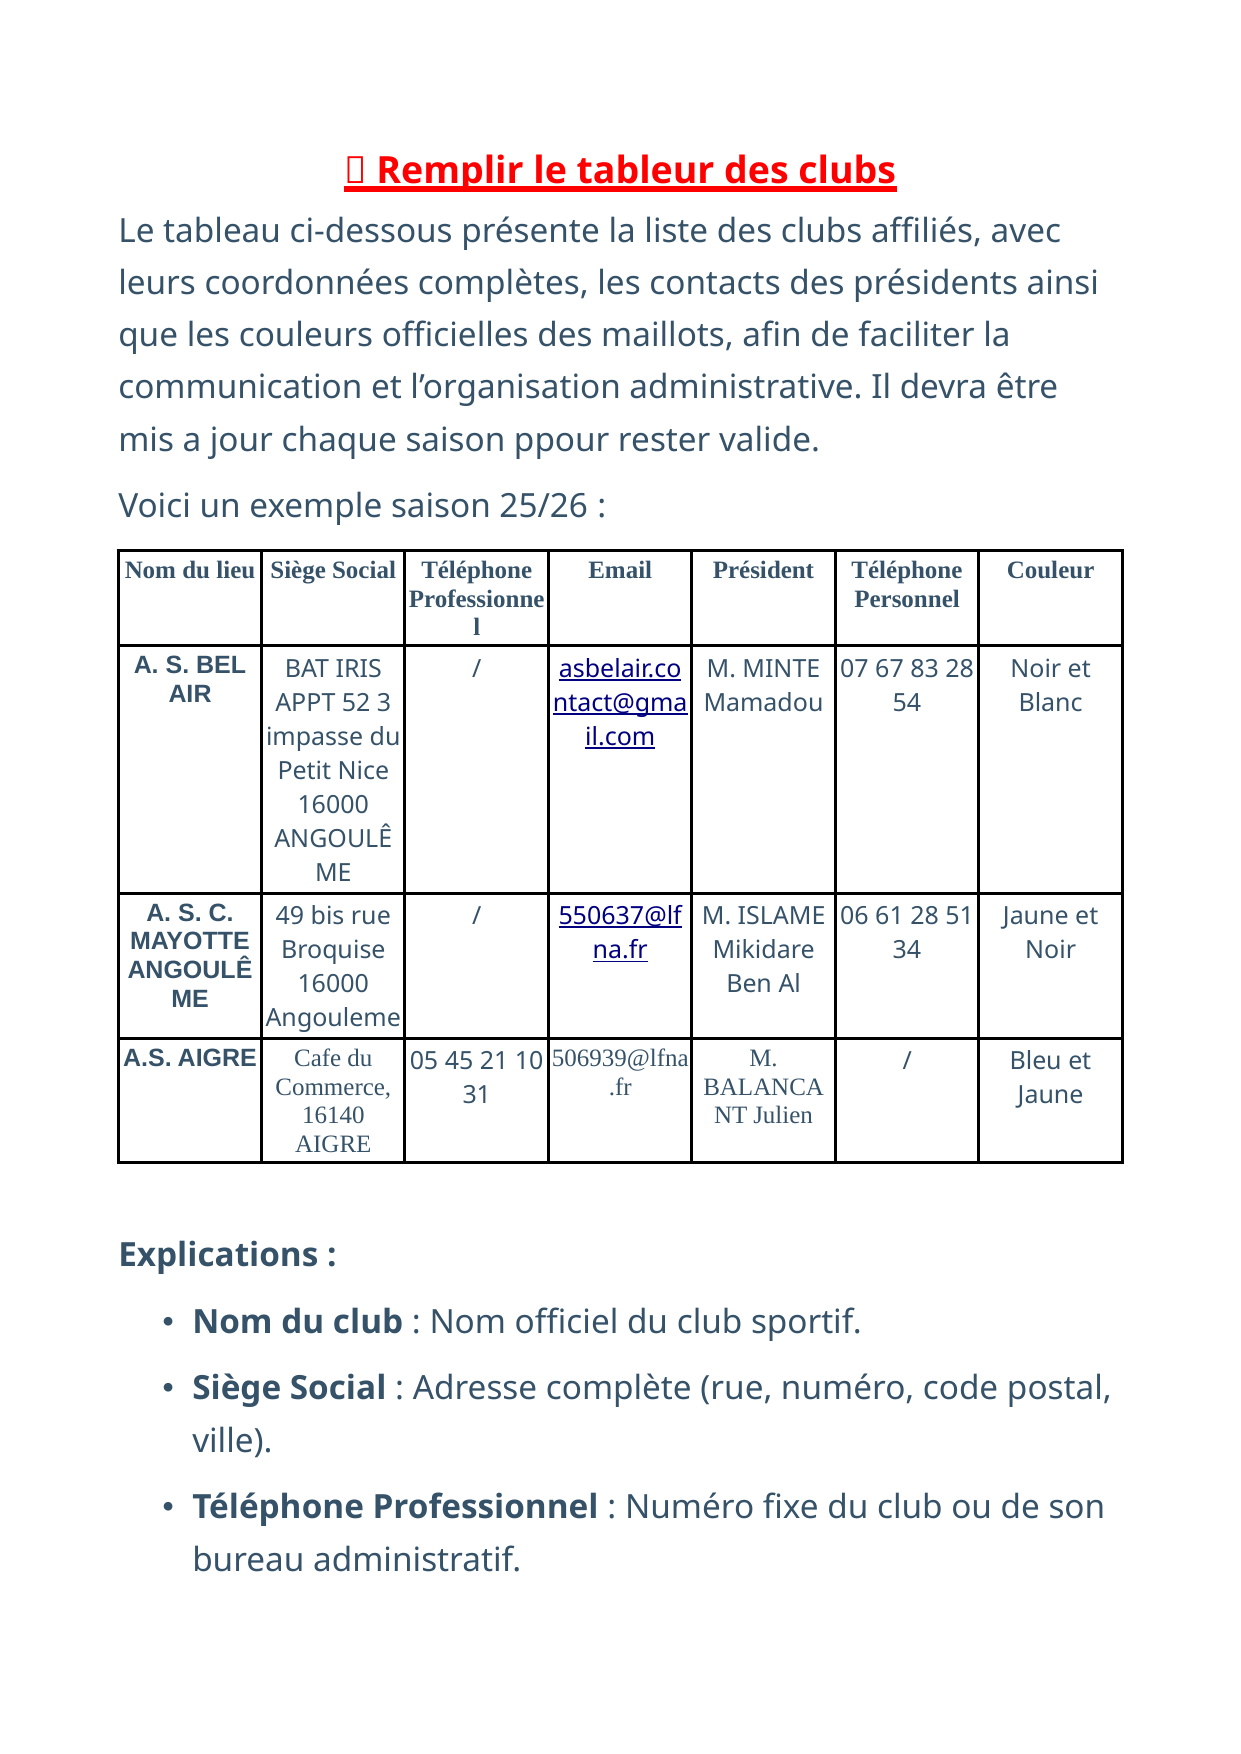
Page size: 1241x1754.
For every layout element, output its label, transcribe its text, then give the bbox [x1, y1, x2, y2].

table_header Téléphone Personnel [837, 552, 977, 644]
table_cell M. BALANCANT Julien [693, 1040, 834, 1161]
text Voici un exemple saison 25/26 : [118, 482, 1122, 528]
table_cell Noir et Blanc [980, 647, 1121, 892]
table_cell 07 67 83 28 54 [837, 647, 977, 892]
table_header Président [693, 552, 834, 644]
table_cell M. ISLAME Mikidare Ben Al [693, 895, 834, 1037]
table_cell Cafe du Commerce, 16140 AIGRE [263, 1040, 403, 1161]
table_header Siège Social [263, 552, 403, 644]
table_header Couleur [980, 552, 1121, 644]
table_cell 550637@lfna.fr [550, 895, 690, 1037]
table_cell M. MINTE Mamadou [693, 647, 834, 892]
table_cell A.S. AIGRE [120, 1040, 260, 1161]
table_cell 506939@lfna.fr [550, 1040, 690, 1161]
subtitle 📝 Remplir le tableur des clubs [118, 143, 1122, 194]
table_cell asbelair.contact@gmail.com [550, 647, 690, 892]
table_cell / [406, 895, 547, 1037]
table_header Email [550, 552, 690, 644]
table_cell Bleu et Jaune [980, 1040, 1121, 1161]
table_cell 05 45 21 10 31 [406, 1040, 547, 1161]
list Siège Social : Adresse complète (rue, numéro, code postal, ville). [162, 1364, 1122, 1462]
table_cell Jaune et Noir [980, 895, 1121, 1037]
table_cell 49 bis rue Broquise 16000 Angouleme [263, 895, 403, 1037]
table_cell BAT IRIS APPT 52 3 impasse du Petit Nice 16000 ANGOULÊME [263, 647, 403, 892]
text Le tableau ci-dessous présente la liste des clubs affiliés, avec leurs coordonnées complètes, les contacts des présidents ainsi que les couleurs officielles des maillots, afin de faciliter la communication et l’organisation administrative. Il devra être mis a jour chaque saison ppour rester valide. [118, 207, 1122, 461]
table_header Nom du lieu [120, 552, 260, 644]
table_cell 06 61 28 51 34 [837, 895, 977, 1037]
table_header Téléphone Professionnel [406, 552, 547, 644]
table_cell / [837, 1040, 977, 1161]
list Téléphone Professionnel : Numéro fixe du club ou de son bureau administratif. [162, 1483, 1122, 1581]
table_cell / [406, 647, 547, 892]
table_cell A. S. BEL AIR [120, 647, 260, 892]
list Nom du club : Nom officiel du club sportif. [162, 1297, 1122, 1343]
table_cell A. S. C. MAYOTTE ANGOULÊME [120, 895, 260, 1037]
text Explications : [118, 1231, 1122, 1276]
